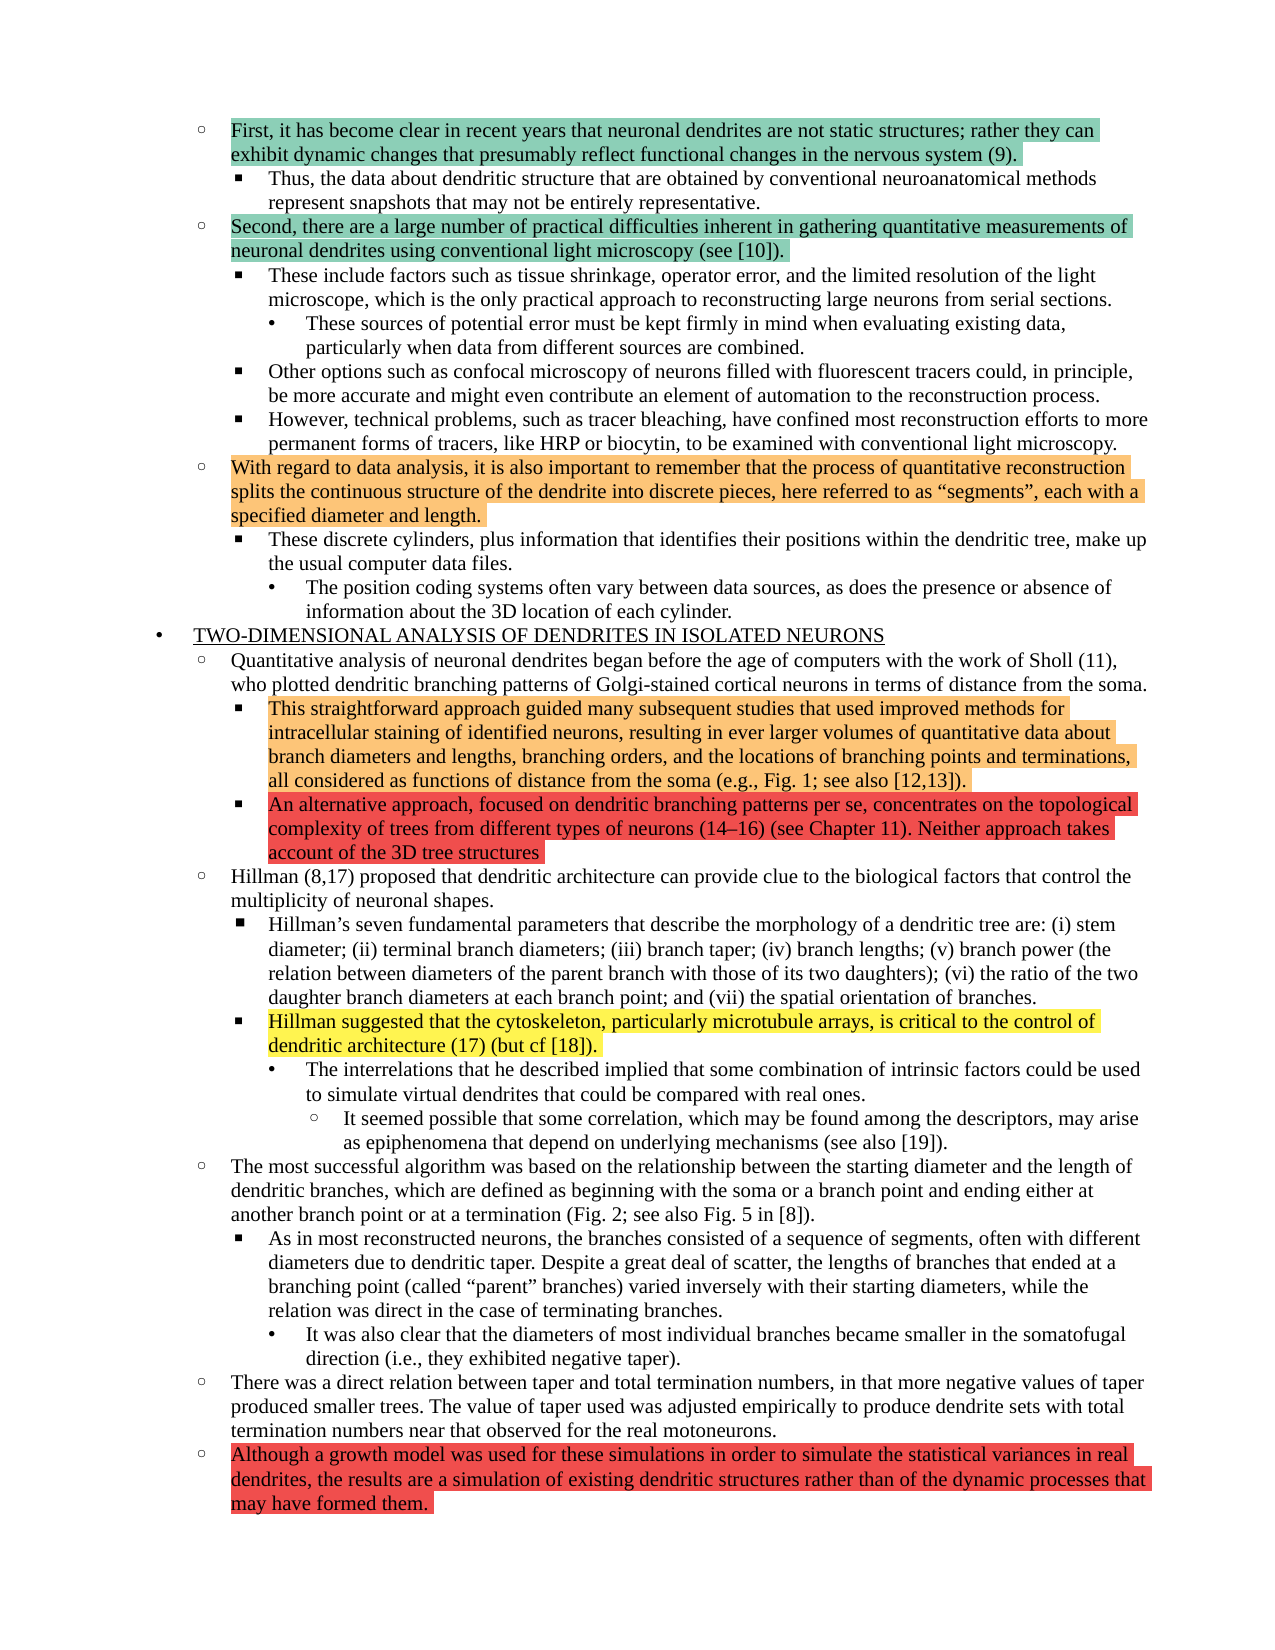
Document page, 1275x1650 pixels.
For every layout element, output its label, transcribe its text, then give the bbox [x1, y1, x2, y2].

list However, technical problems, such as tracer bleaching, have confined most reconstruction efforts to more permanent forms of tracers, like HRP or biocytin, to be examined with conventional light microscopy. [231, 407, 1157, 455]
list Hillman’s seven fundamental parameters that describe the morphology of a dendritic tree are: (i) stem diameter; (ii) terminal branch diameters; (iii) branch taper; (iv) branch lengths; (v) branch power (the relation between diameters of the parent branch with those of its two daughters); (vi) the ratio of the two daughter branch diameters at each branch point; and (vii) the spatial orientation of branches. [231, 912, 1157, 1009]
list These sources of potential error must be kept firmly in mind when evaluating existing data, particularly when data from different sources are combined. [268, 311, 1157, 359]
list There was a direct relation between taper and total termination numbers, in that more negative values of taper produced smaller trees. The value of taper used was adjusted empirically to produce dendrite sets with total termination numbers near that observed for the real motoneurons. [193, 1370, 1157, 1442]
list The position coding systems often vary between data sources, as does the presence or absence of information about the 3D location of each cylinder. [268, 575, 1157, 623]
list Hillman suggested that the cytoskeleton, particularly microtubule arrays, is critical to the control of dendritic architecture (17) (but cf [18]). [231, 1009, 1157, 1057]
list Second, there are a large number of practical difficulties inherent in gathering quantitative measurements of neuronal dendrites using conventional light microscopy (see [10]). [193, 214, 1157, 262]
list These include factors such as tissue shrinkage, operator error, and the limited resolution of the light microscope, which is the only practical approach to reconstructing large neurons from serial sections. [231, 262, 1157, 311]
list Other options such as confocal microscopy of neurons filled with fluorescent tracers could, in principle, be more accurate and might even contribute an element of automation to the reconstruction process. [231, 359, 1157, 407]
list This straightforward approach guided many subsequent studies that used improved methods for intracellular staining of identified neurons, resulting in ever larger volumes of quantitative data about branch diameters and lengths, branching orders, and the locations of branching points and terminations, all considered as functions of distance from the soma (e.g., Fig. 1; see also [12,13]). [231, 696, 1157, 792]
list First, it has become clear in recent years that neuronal dendrites are not static structures; rather they can exhibit dynamic changes that presumably reflect functional changes in the nervous system (9). [193, 118, 1157, 166]
list These discrete cylinders, plus information that identifies their positions within the dendritic tree, make up the usual computer data files. [231, 527, 1157, 575]
list The most successful algorithm was based on the relationship between the starting diameter and the length of dendritic branches, which are defined as beginning with the soma or a branch point and ending either at another branch point or at a termination (Fig. 2; see also Fig. 5 in [8]). [193, 1154, 1157, 1226]
list It was also clear that the diameters of most individual branches became smaller in the somatofugal direction (i.e., they exhibited negative taper). [268, 1322, 1157, 1370]
list It seemed possible that some correlation, which may be found among the descriptors, may arise as epiphenomena that depend on underlying mechanisms (see also [19]). [306, 1106, 1157, 1154]
list Thus, the data about dendritic structure that are obtained by conventional neuroanatomical methods represent snapshots that may not be entirely representative. [231, 166, 1157, 214]
list Hillman (8,17) proposed that dendritic architecture can provide clue to the biological factors that control the multiplicity of neuronal shapes. [193, 864, 1157, 912]
list The interrelations that he described implied that some combination of intrinsic factors could be used to simulate virtual dendrites that could be compared with real ones. [268, 1057, 1157, 1106]
list Quantitative analysis of neuronal dendrites began before the age of computers with the work of Sholl (11), who plotted dendritic branching patterns of Golgi-stained cortical neurons in terms of distance from the soma. [193, 647, 1157, 696]
list TWO-DIMENSIONAL ANALYSIS OF DENDRITES IN ISOLATED NEURONS [156, 623, 1157, 647]
list Although a growth model was used for these simulations in order to simulate the statistical variances in real dendrites, the results are a simulation of existing dendritic structures rather than of the dynamic processes that may have formed them. [193, 1442, 1157, 1514]
list With regard to data analysis, it is also important to remember that the process of quantitative reconstruction splits the continuous structure of the dendrite into discrete pieces, here referred to as “segments”, each with a specified diameter and length. [193, 455, 1157, 527]
list As in most reconstructed neurons, the branches consisted of a sequence of segments, often with different diameters due to dendritic taper. Despite a great deal of scatter, the lengths of branches that ended at a branching point (called “parent” branches) varied inversely with their starting diameters, while the relation was direct in the case of terminating branches. [231, 1226, 1157, 1322]
list An alternative approach, focused on dendritic branching patterns per se, concentrates on the topological complexity of trees from different types of neurons (14–16) (see Chapter 11). Neither approach takes account of the 3D tree structures [231, 792, 1157, 864]
